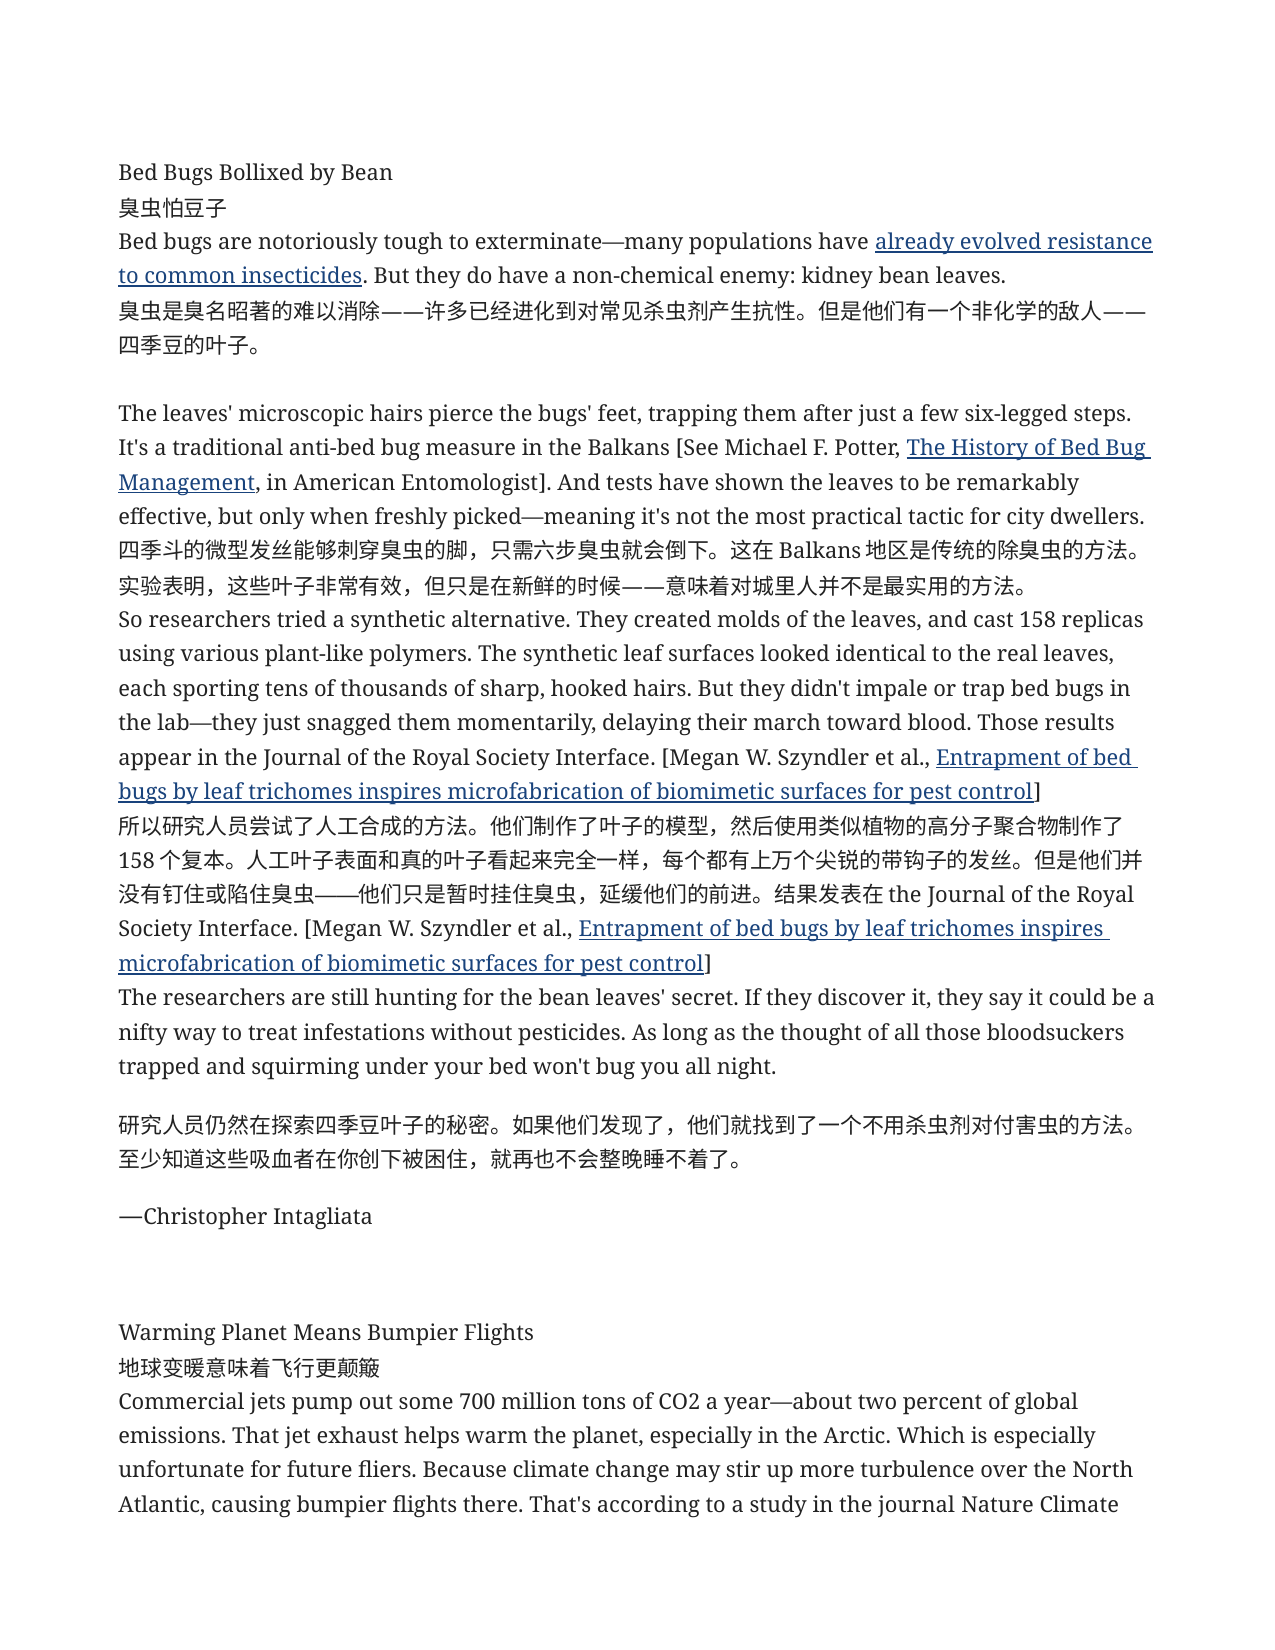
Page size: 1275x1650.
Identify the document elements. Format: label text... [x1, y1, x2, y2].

text Commercial jets pump out some 700 million tons of CO2 a year—about two percent of global emissions. That jet exhaust helps warm the planet, especially in the Arctic. Which is especially unfortunate for future fliers. Because climate change may stir up more turbulence over the North Atlantic, causing bumpier flights there. That's according to a study in the journal Nature Climate [118, 1381, 1157, 1519]
text 臭虫是臭名昭著的难以消除——许多已经进化到对常见杀虫剂产生抗性。但是他们有一个非化学的敌人——四季豆的叶子。 [118, 290, 1157, 359]
text 所以研究人员尝试了人工合成的方法。他们制作了叶子的模型，然后使用类似植物的高分子聚合物制作了158个复本。人工叶子表面和真的叶子看起来完全一样，每个都有上万个尖锐的带钩子的发丝。但是他们并没有钉住或陷住臭虫——他们只是暂时挂住臭虫，延缓他们的前进。结果发表在the Journal of the Royal Society Interface. [Megan W. Szyndler et al., Entrapment of bed bugs by leaf trichomes inspires microfabrication of biomimetic surfaces for pest control] [118, 806, 1157, 977]
text 地球变暖意味着飞行更颠簸 [118, 1347, 1157, 1381]
text So researchers tried a synthetic alternative. They created molds of the leaves, and cast 158 replicas using various plant-like polymers. The synthetic leaf surfaces looked identical to the real leaves, each sporting tens of thousands of sharp, hooked hairs. But they didn't impale or trap bed bugs in the lab—they just snagged them momentarily, delaying their march toward blood. Those results appear in the Journal of the Royal Society Interface. [Megan W. Szyndler et al., Entrapment of bed bugs by leaf trichomes inspires microfabrication of biomimetic surfaces for pest control] [118, 599, 1157, 806]
text 研究人员仍然在探索四季豆叶子的秘密。如果他们发现了，他们就找到了一个不用杀虫剂对付害虫的方法。至少知道这些吸血者在你创下被困住，就再也不会整晚睡不着了。 [118, 1104, 1157, 1173]
subtitle Bed Bugs Bollixed by Bean [118, 152, 1157, 187]
text 四季斗的微型发丝能够刺穿臭虫的脚，只需六步臭虫就会倒下。这在Balkans地区是传统的除臭虫的方法。实验表明，这些叶子非常有效，但只是在新鲜的时候——意味着对城里人并不是最实用的方法。 [118, 531, 1157, 599]
text 臭虫怕豆子 [118, 187, 1157, 221]
subtitle Warming Planet Means Bumpier Flights [118, 1312, 1157, 1347]
text —Christopher Intagliata [118, 1196, 1157, 1231]
text Bed bugs are notoriously tough to exterminate—many populations have already evolved resistance to common insecticides. But they do have a non-chemical enemy: kidney bean leaves. [118, 221, 1157, 290]
text The leaves' microscopic hairs pierce the bugs' feet, trapping them after just a few six-legged steps. It's a traditional anti-bed bug measure in the Balkans [See Michael F. Potter, The History of Bed Bug Management, in American Entomologist]. And tests have shown the leaves to be remarkably effective, but only when freshly picked—meaning it's not the most practical tactic for city dwellers. [118, 393, 1157, 531]
text The researchers are still hunting for the bean leaves' secret. If they discover it, they say it could be a nifty way to treat infestations without pesticides. As long as the thought of all those bloodsuckers trapped and squirming under your bed won't bug you all night. [118, 977, 1157, 1081]
